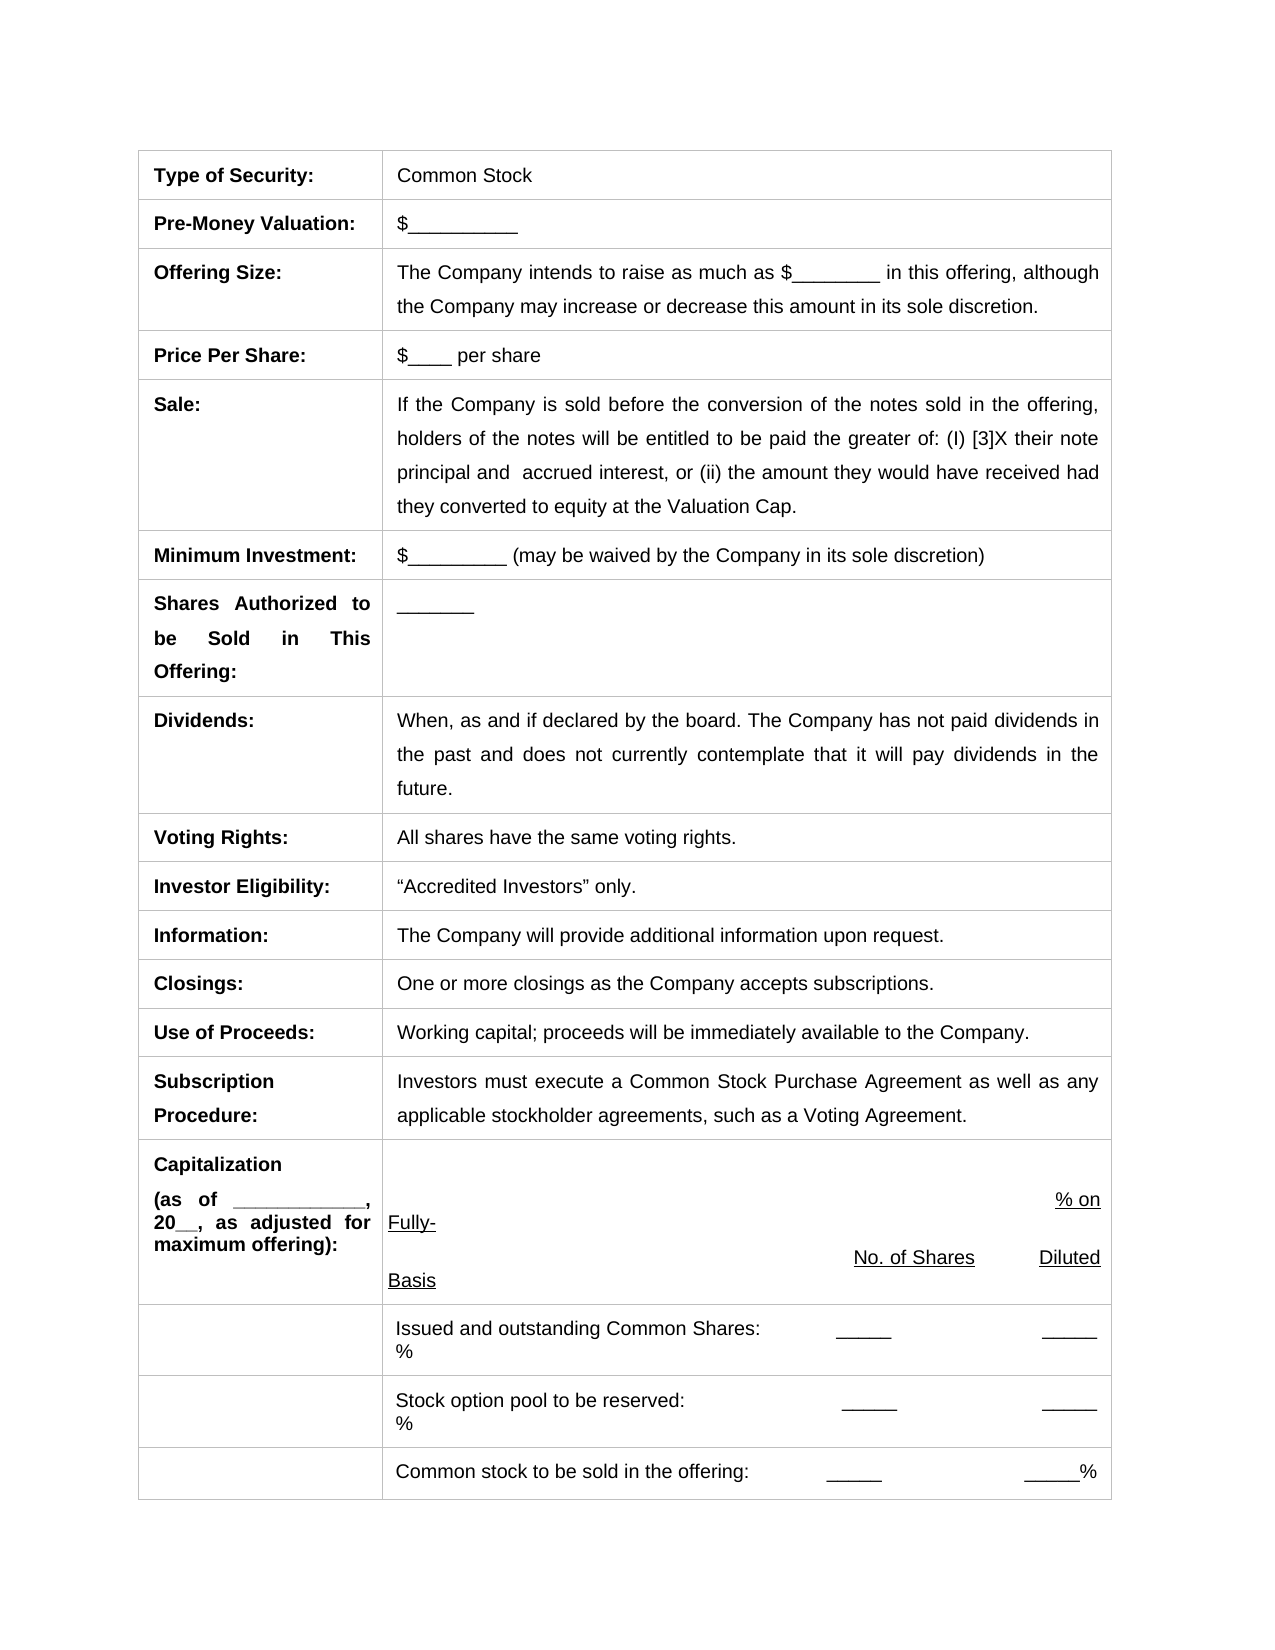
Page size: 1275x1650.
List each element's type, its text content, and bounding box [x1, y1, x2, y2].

table_cell Subscription Procedure: [139, 1057, 382, 1139]
table_cell Price Per Share: [139, 331, 382, 379]
table_cell Issued and outstanding Common Shares: _____ _____% [383, 1305, 1111, 1375]
table_cell Dividends: [139, 697, 382, 812]
table_cell The Company intends to raise as much as $________ in this offering, although the Company may increase or decrease this amount in its sole discretion. [383, 249, 1111, 330]
table_cell $_________ (may be waived by the Company in its sole discretion) [383, 531, 1111, 579]
table_cell [139, 1448, 382, 1499]
table_cell % on Fully- No. of Shares Diluted Basis [383, 1140, 1111, 1304]
table_cell Common Stock [383, 151, 1111, 199]
table_cell Common stock to be sold in the offering: _____ _____% [383, 1448, 1111, 1499]
table_cell Investors must execute a Common Stock Purchase Agreement as well as any applicable stockholder agreements, such as a Voting Agreement. [383, 1057, 1111, 1139]
table_cell “Accredited Investors” only. [383, 862, 1111, 910]
table_cell Voting Rights: [139, 814, 382, 861]
table_cell If the Company is sold before the conversion of the notes sold in the offering, holders of the notes will be entitled to be paid the greater of: (I) [3]X their note principal and accrued interest, or (ii) the amount they would have received had they converted to equity at the Valuation Cap. [383, 380, 1111, 530]
table_cell One or more closings as the Company accepts subscriptions. [383, 960, 1111, 1007]
table_cell The Company will provide additional information upon request. [383, 911, 1111, 959]
table_cell [139, 1376, 382, 1447]
table_cell $__________ [383, 200, 1111, 247]
table_cell Working capital; proceeds will be immediately available to the Company. [383, 1009, 1111, 1056]
table_cell Shares Authorized to be Sold in This Offering: [139, 580, 382, 696]
table_cell Use of Proceeds: [139, 1009, 382, 1056]
table_cell _______ [383, 580, 1111, 696]
table_cell Closings: [139, 960, 382, 1007]
table_cell Pre-Money Valuation: [139, 200, 382, 247]
table_cell Stock option pool to be reserved: _____ _____% [383, 1376, 1111, 1447]
table_cell [139, 1305, 382, 1375]
table_cell Sale: [139, 380, 382, 530]
table_cell Information: [139, 911, 382, 959]
table_cell All shares have the same voting rights. [383, 814, 1111, 861]
table_cell Capitalization (as of ____________, 20__, as adjusted for maximum offering): [139, 1140, 382, 1304]
table_cell Type of Security: [139, 151, 382, 199]
table_cell $____ per share [383, 331, 1111, 379]
table_cell Offering Size: [139, 249, 382, 330]
table_cell Minimum Investment: [139, 531, 382, 579]
table_cell Investor Eligibility: [139, 862, 382, 910]
table_cell When, as and if declared by the board. The Company has not paid dividends in the past and does not currently contemplate that it will pay dividends in the future. [383, 697, 1111, 812]
